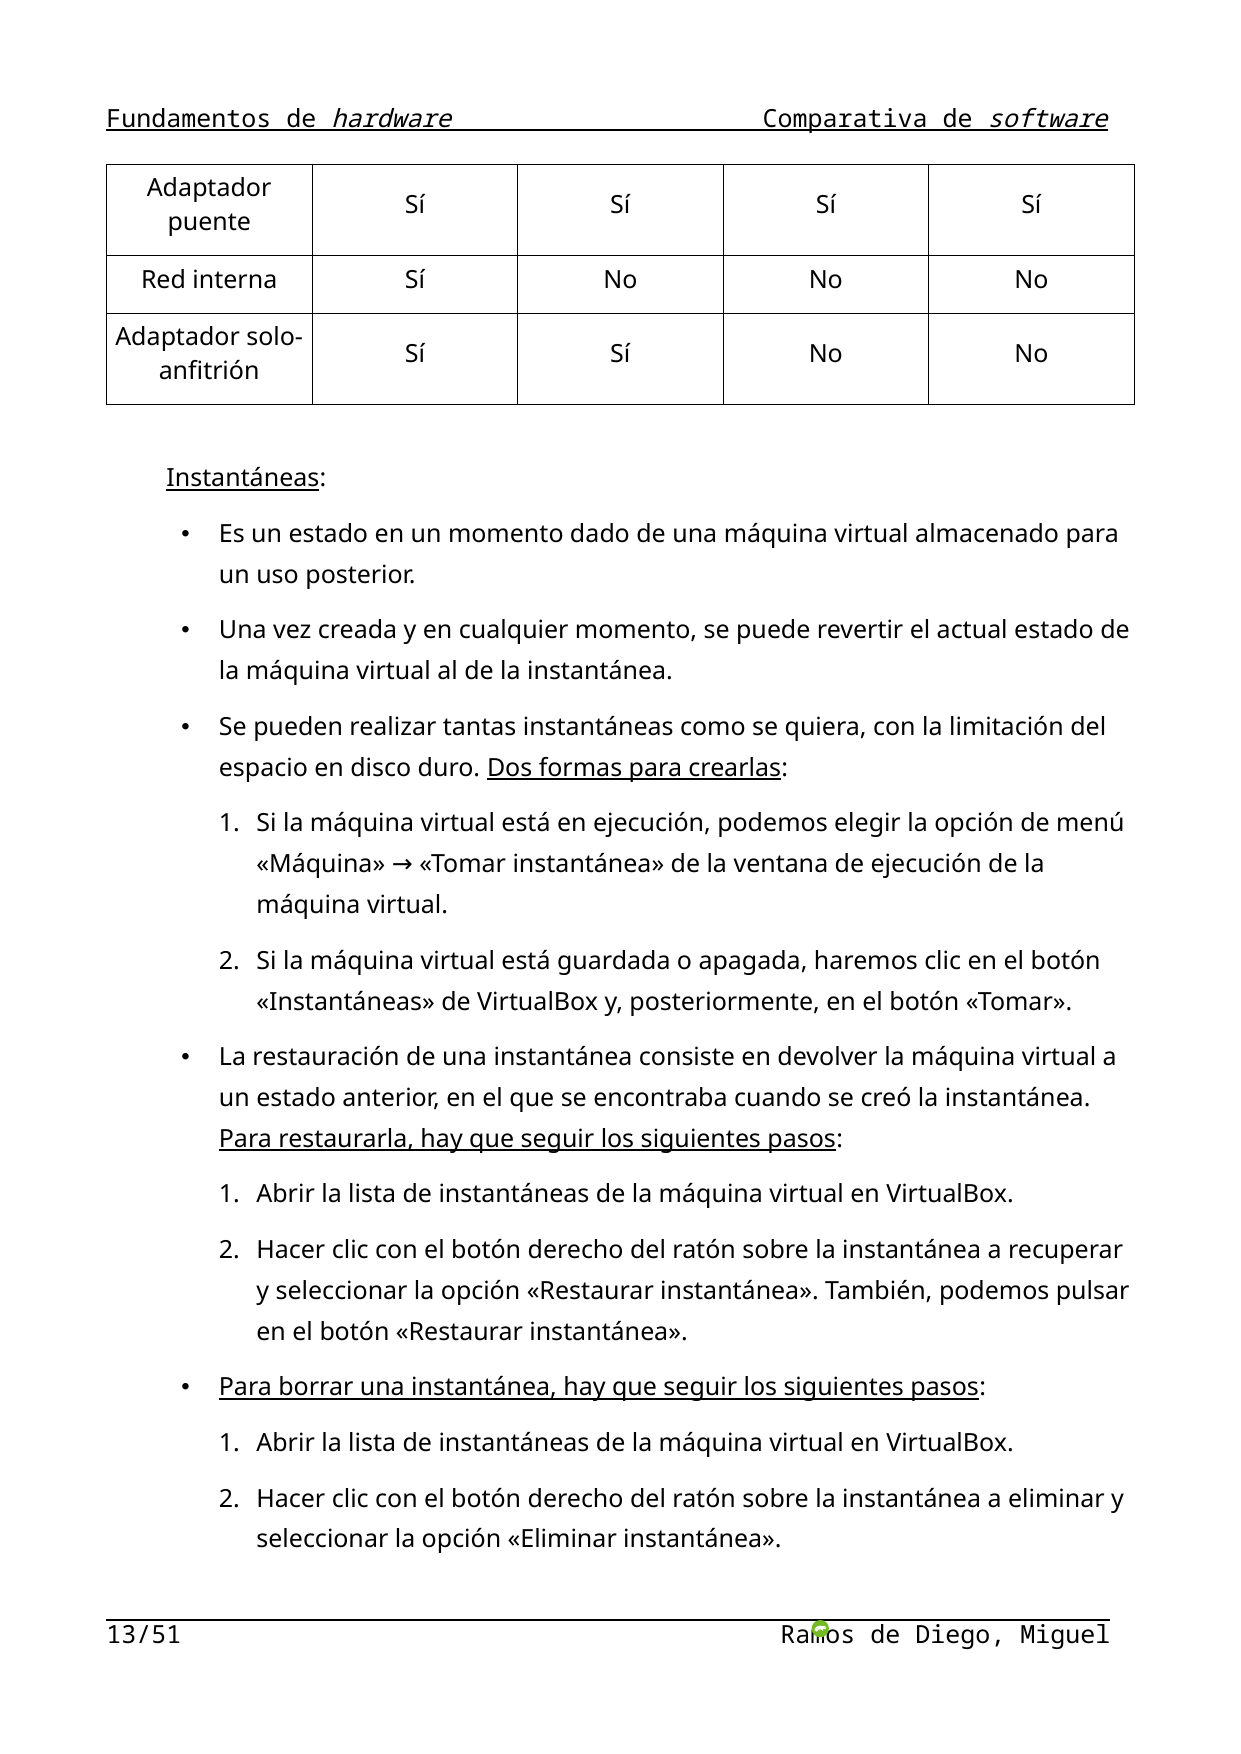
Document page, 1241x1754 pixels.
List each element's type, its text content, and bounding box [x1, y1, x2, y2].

table_cell Sí [518, 165, 723, 255]
list Abrir la lista de instantáneas de la máquina virtual en VirtualBox. [219, 1176, 1134, 1210]
list Si la máquina virtual está en ejecución, podemos elegir la opción de menú «Máquina» → «Tomar instantánea» de la ventana de ejecución de la máquina virtual. [219, 805, 1134, 921]
list Se pueden realizar tantas instantáneas como se quiera, con la limitación del espacio en disco duro. Dos formas para crearlas: [181, 708, 1134, 783]
table_cell Sí [313, 256, 517, 313]
list La restauración de una instantánea consiste en devolver la máquina virtual a un estado anterior, en el que se encontraba cuando se creó la instantánea. Para restaurarla, hay que seguir los siguientes pasos: [181, 1039, 1134, 1154]
list Es un estado en un momento dado de una máquina virtual almacenado para un uso posterior. [181, 516, 1134, 591]
table_cell Red interna [107, 256, 312, 313]
table_cell No [518, 256, 723, 313]
list Una vez creada y en cualquier momento, se puede revertir el actual estado de la máquina virtual al de la instantánea. [181, 612, 1134, 687]
list Hacer clic con el botón derecho del ratón sobre la instantánea a eliminar y seleccionar la opción «Eliminar instantánea». [219, 1480, 1134, 1555]
table_cell No [724, 256, 928, 313]
list Para borrar una instantánea, hay que seguir los siguientes pasos: [181, 1369, 1134, 1403]
table_cell No [929, 314, 1134, 404]
list Abrir la lista de instantáneas de la máquina virtual en VirtualBox. [219, 1424, 1134, 1459]
list Hacer clic con el botón derecho del ratón sobre la instantánea a recuperar y seleccionar la opción «Restaurar instantánea». También, podemos pulsar en el botón «Restaurar instantánea». [219, 1232, 1134, 1347]
text Instantáneas: [106, 460, 1134, 494]
table_cell Sí [313, 165, 517, 255]
table_cell Sí [313, 314, 517, 404]
list Si la máquina virtual está guardada o apagada, haremos clic en el botón «Instantáneas» de VirtualBox y, posteriormente, en el botón «Tomar». [219, 942, 1134, 1017]
table_cell Sí [724, 165, 928, 255]
table_cell No [929, 256, 1134, 313]
table_cell No [724, 314, 928, 404]
table_cell Adaptador puente [107, 165, 312, 255]
table_cell Sí [518, 314, 723, 404]
table_cell Sí [929, 165, 1134, 255]
table_cell Adaptador solo-anfitrión [107, 314, 312, 404]
